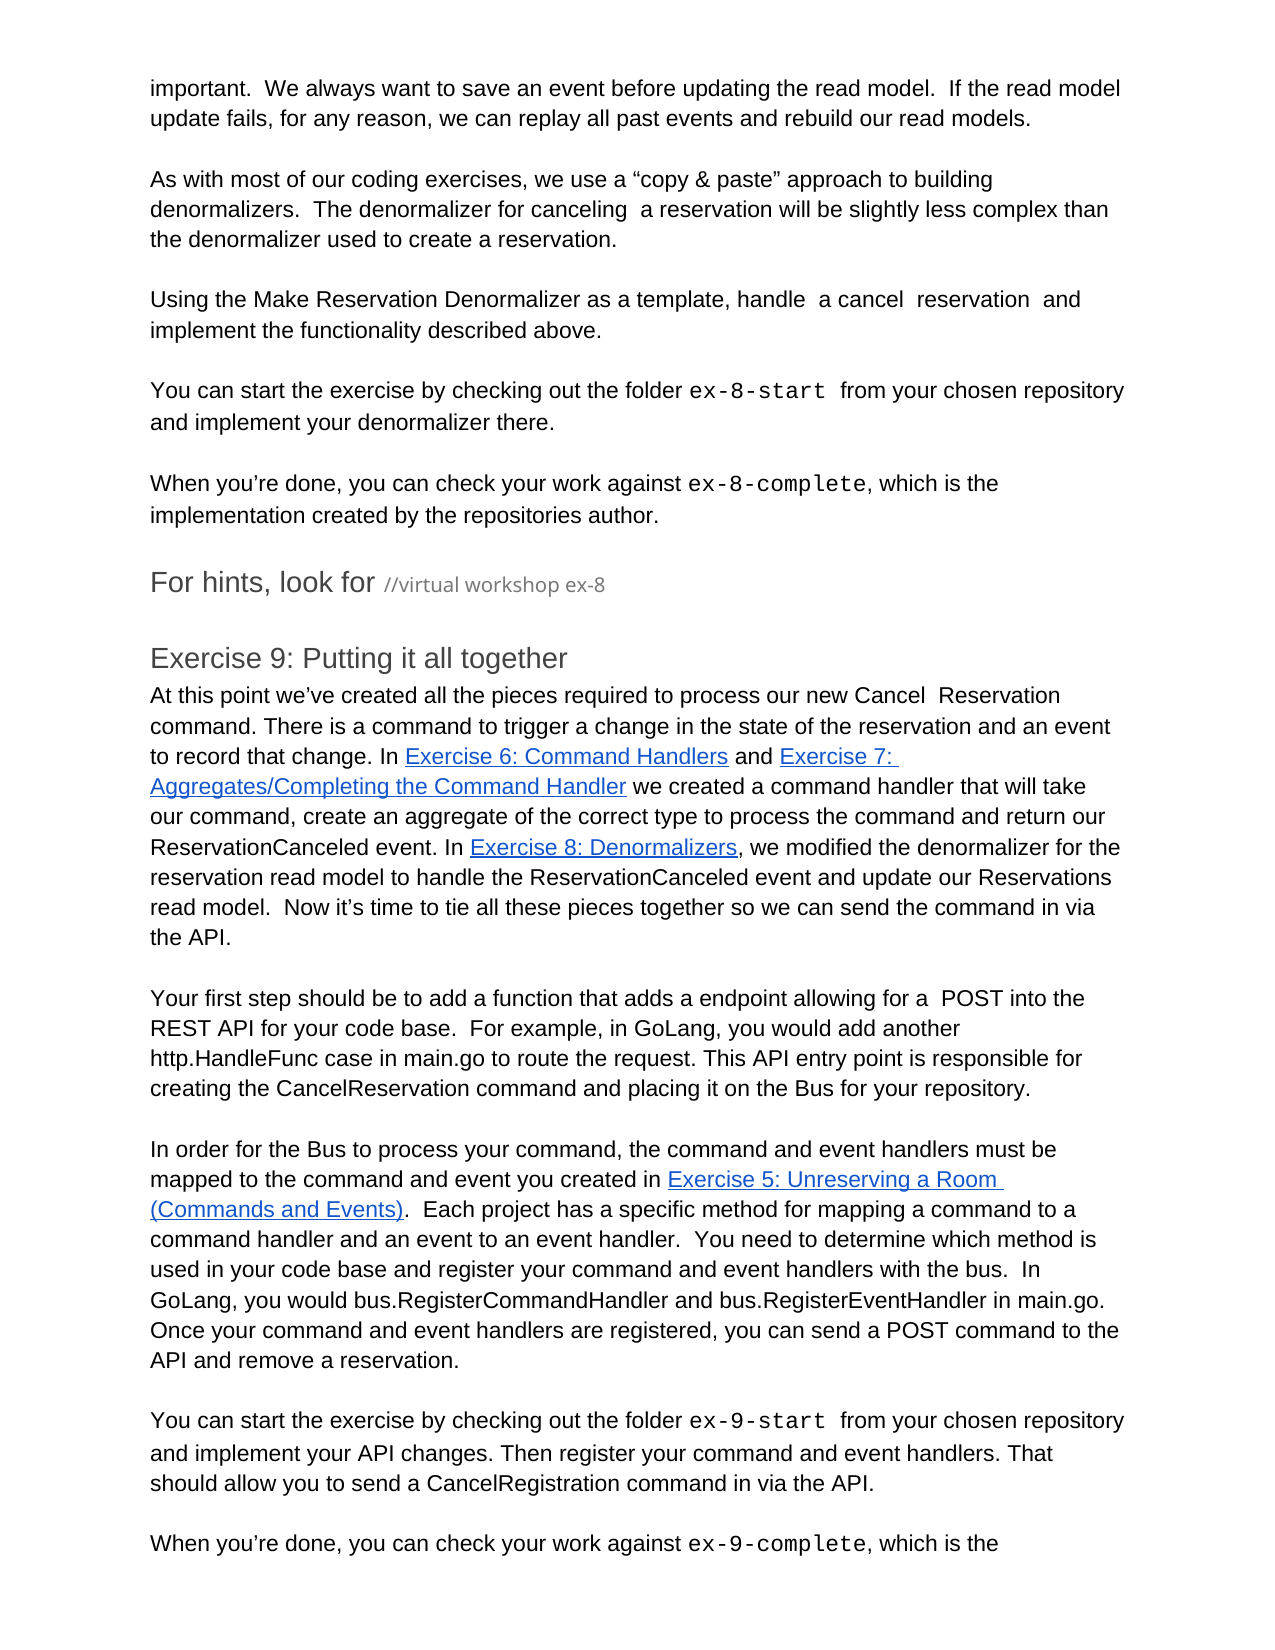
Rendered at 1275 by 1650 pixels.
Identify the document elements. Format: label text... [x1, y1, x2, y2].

text Using the Make Reservation Denormalizer as a template, handle a cancel reservation and implement the functionality described above. [150, 286, 1125, 343]
text At this point we’ve created all the pieces required to process our new Cancel Reservation command. There is a command to trigger a change in the state of the reservation and an event to record that change. In Exercise 6: Command Handlers and Exercise 7: Aggregates/Completing the Command Handler we created a command handler that will take our command, create an aggregate of the correct type to process the command and return our ReservationCanceled event. In Exercise 8: Denormalizers, we modified the denormalizer for the reservation read model to handle the ReservationCanceled event and update our Reservations read model. Now it’s time to tie all these pieces together so we can send the command in via the API. [150, 682, 1125, 951]
text Your first step should be to add a function that adds a endpoint allowing for a POST into the REST API for your code base. For example, in GoLang, you would add another http.HandleFunc case in main.go to route the request. This API entry point is responsible for creating the CancelReservation command and placing it on the Bus for your repository. [150, 984, 1125, 1102]
text Exercise 9: Putting it all together [150, 641, 1125, 674]
text For hints, look for //virtual workshop ex-8 [150, 565, 1125, 599]
text In order for the Bus to process your command, the command and event handlers must be mapped to the command and event you created in Exercise 5: Unreserving a Room (Commands and Events). Each project has a specific method for mapping a command to a command handler and an event to an event handler. You need to determine which method is used in your code base and register your command and event handlers with the bus. In GoLang, you would bus.RegisterCommandHandler and bus.RegisterEventHandler in main.go. Once your command and event handlers are registered, you can send a POST command to the API and remove a reservation. [150, 1136, 1125, 1373]
text When you’re done, you can check your work against ex-9-complete, which is the [150, 1530, 1125, 1559]
text important. We always want to save an event before updating the read model. If the read model update fails, for any reason, we can replay all past events and rebuild our read models. [150, 75, 1125, 132]
text You can start the exercise by checking out the folder ex-8-start from your chosen repository and implement your denormalizer there. [150, 377, 1125, 436]
text When you’re done, you can check your work against ex-8-complete, which is the implementation created by the repositories author. [150, 470, 1125, 528]
text As with most of our coding exercises, we use a “copy & paste” approach to building denormalizers. The denormalizer for canceling a reservation will be slightly less complex than the denormalizer used to create a reservation. [150, 166, 1125, 252]
text You can start the exercise by checking out the folder ex-9-start from your chosen repository and implement your API changes. Then register your command and event handlers. That should allow you to send a CancelRegistration command in via the API. [150, 1407, 1125, 1496]
